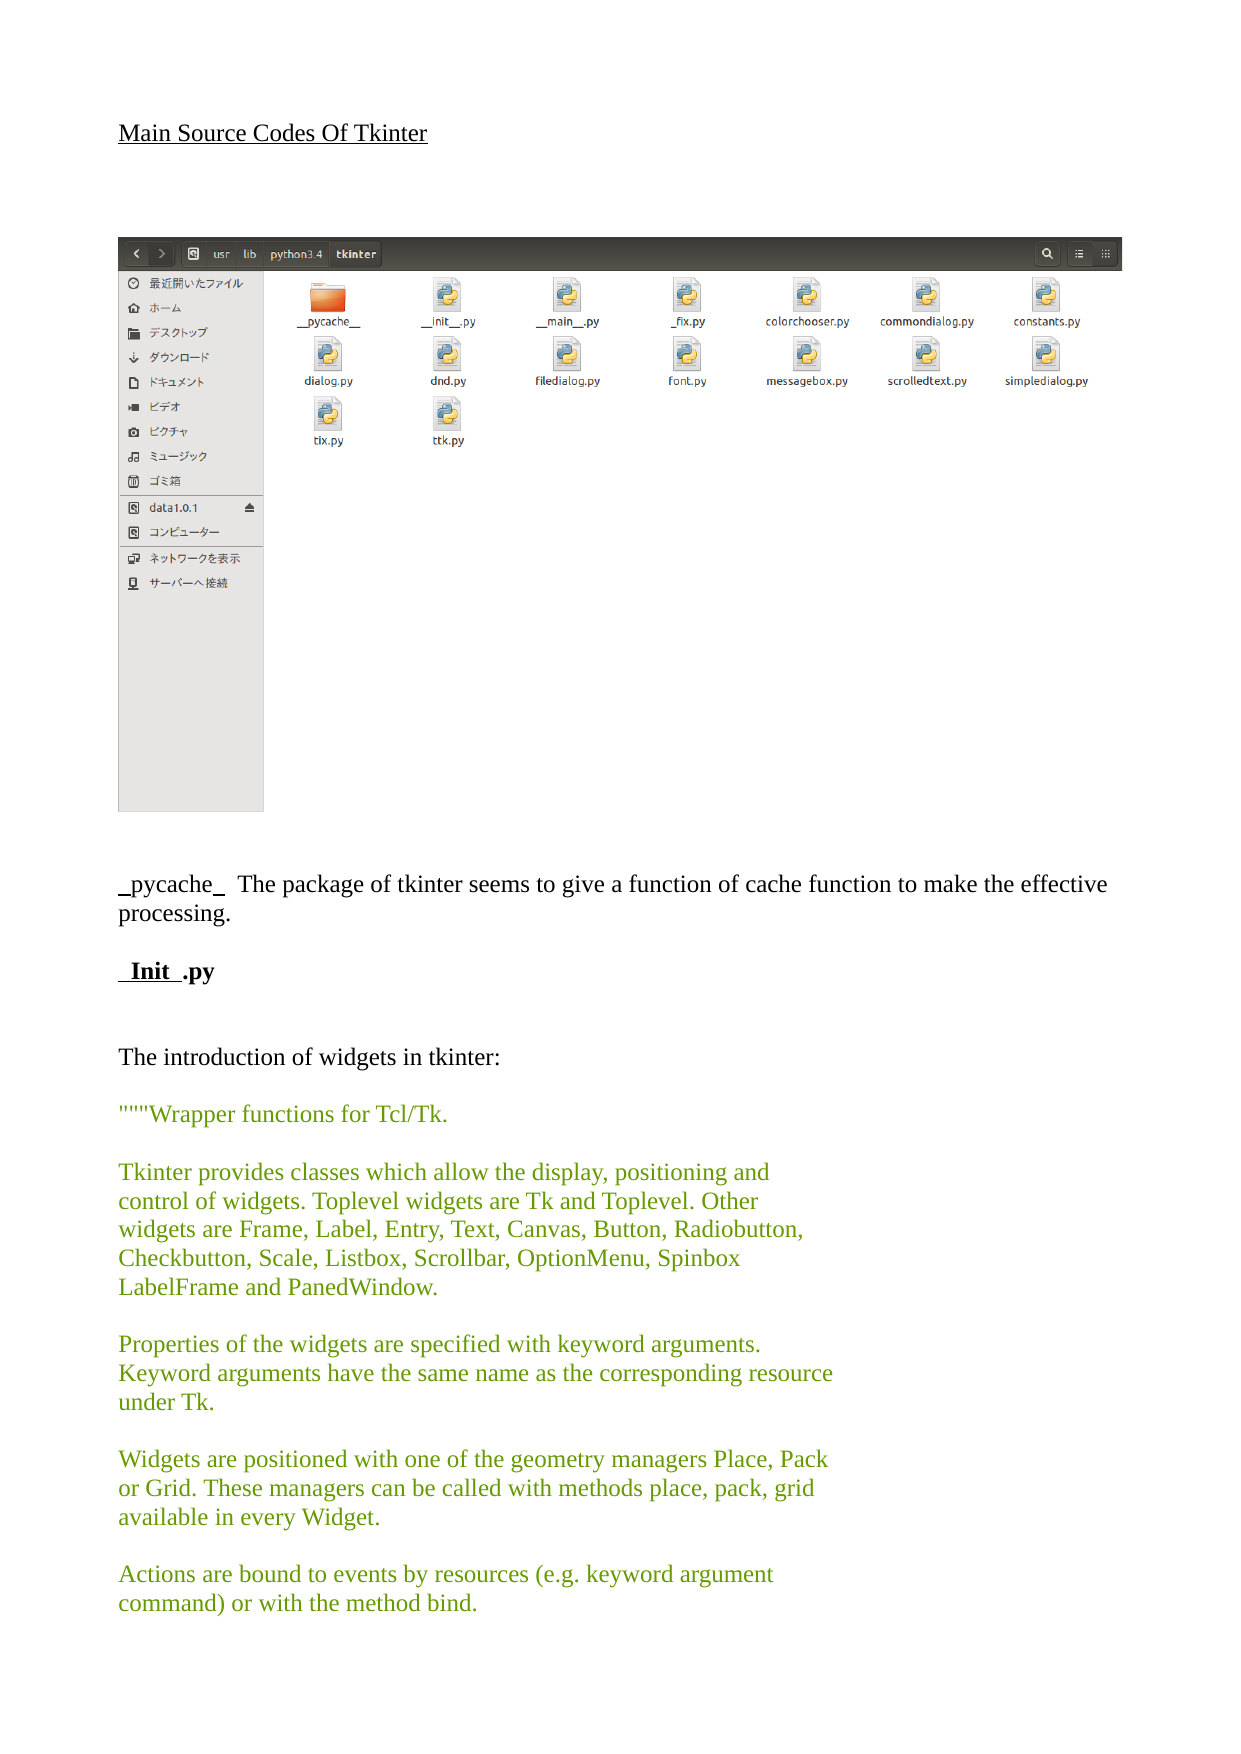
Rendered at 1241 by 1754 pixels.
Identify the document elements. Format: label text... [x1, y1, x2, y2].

text """Wrapper functions for Tcl/Tk. [118, 1099, 1122, 1128]
text Keyword arguments have the same name as the corresponding resource [118, 1358, 1122, 1387]
text Checkbutton, Scale, Listbox, Scrollbar, OptionMenu, Spinbox [118, 1243, 1122, 1272]
text under Tk. [118, 1387, 1122, 1416]
text pycache The package of tkinter seems to give a function of cache function to make the effective processing. [118, 869, 1122, 927]
text Tkinter provides classes which allow the display, positioning and [118, 1157, 1122, 1186]
text control of widgets. Toplevel widgets are Tk and Toplevel. Other [118, 1186, 1122, 1214]
text Actions are bound to events by resources (e.g. keyword argument [118, 1559, 1122, 1588]
text The introduction of widgets in tkinter: [118, 1042, 1122, 1071]
text LabelFrame and PanedWindow. [118, 1272, 1122, 1301]
text widgets are Frame, Label, Entry, Text, Canvas, Button, Radiobutton, [118, 1214, 1122, 1243]
text Main Source Codes Of Tkinter [118, 118, 1122, 147]
text Init .py [118, 956, 1122, 984]
picture [118, 237, 1123, 812]
text or Grid. These managers can be called with methods place, pack, grid [118, 1473, 1122, 1502]
text command) or with the method bind. [118, 1588, 1122, 1617]
text Properties of the widgets are specified with keyword arguments. [118, 1329, 1122, 1358]
text Widgets are positioned with one of the geometry managers Place, Pack [118, 1444, 1122, 1473]
text available in every Widget. [118, 1502, 1122, 1531]
